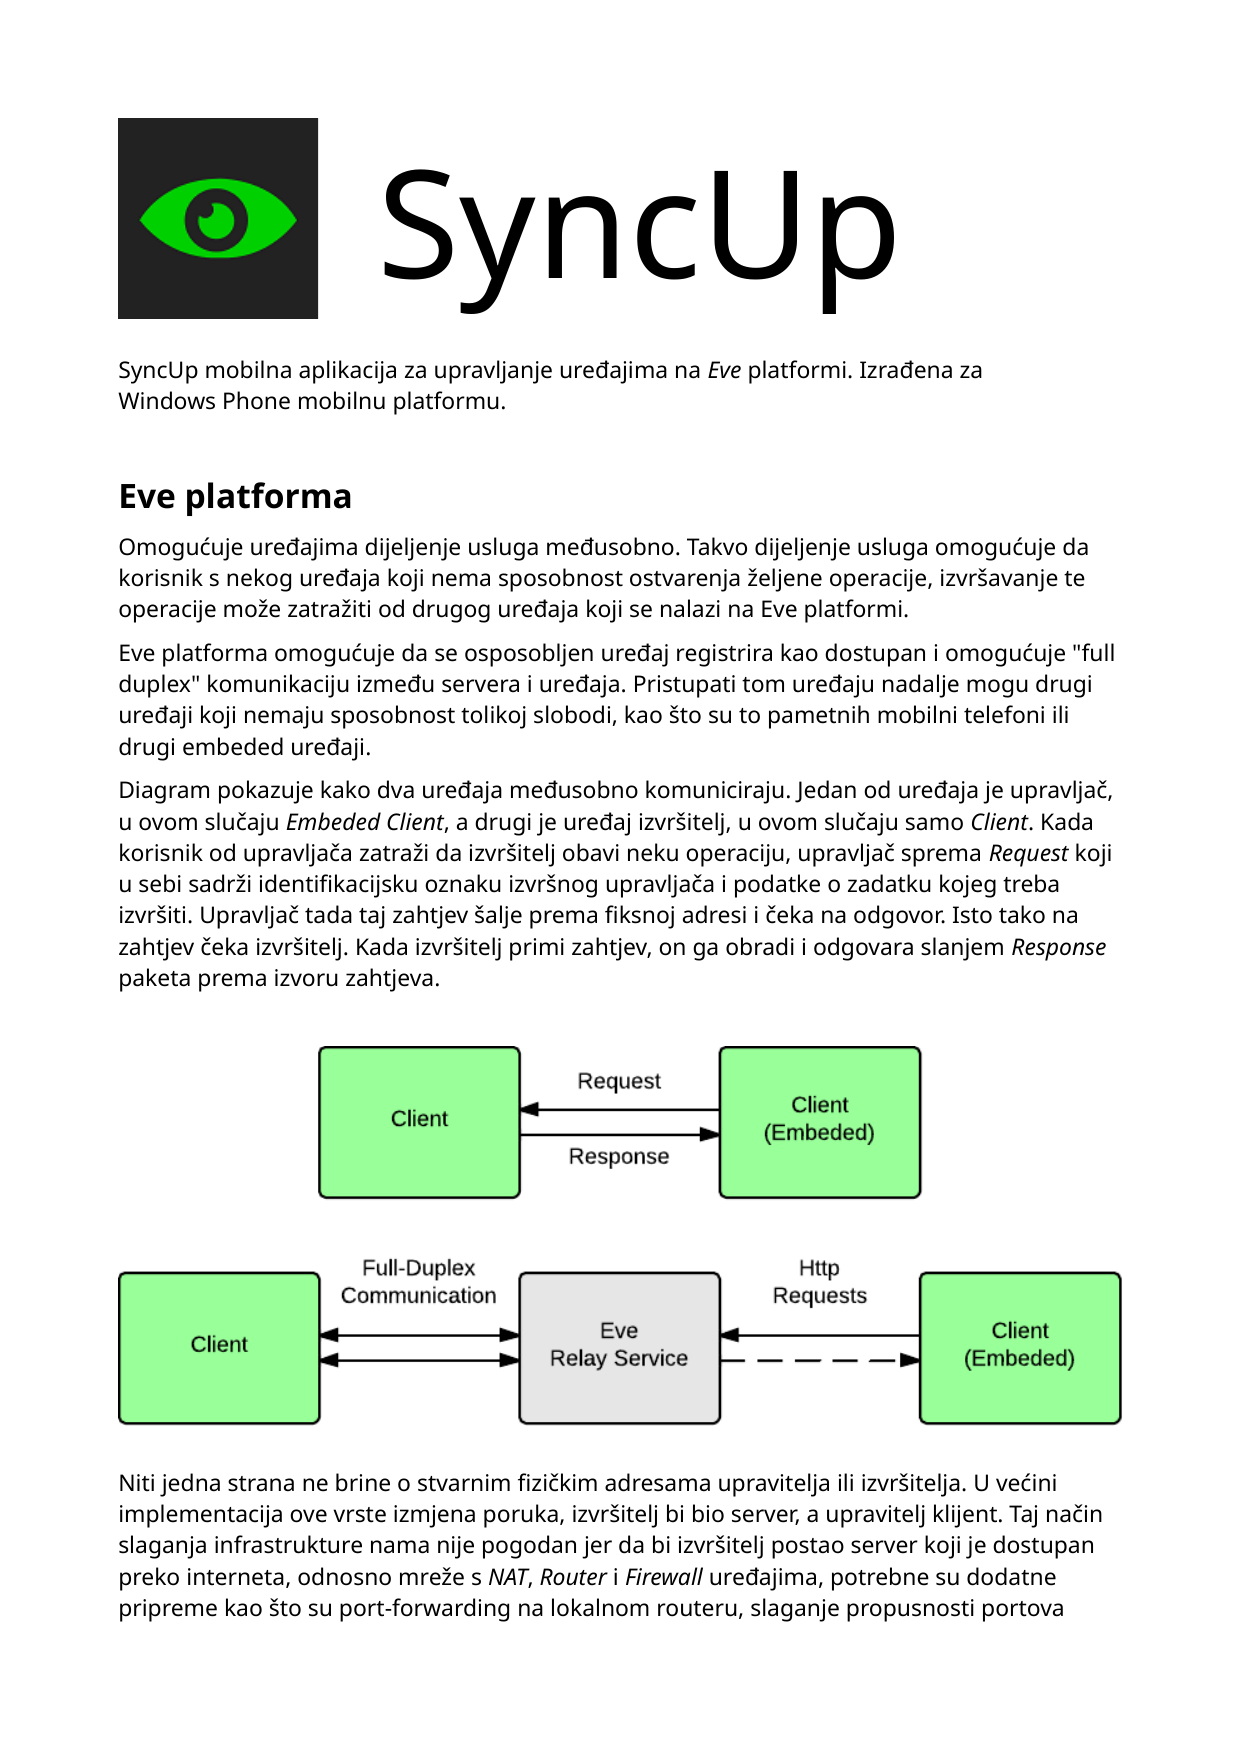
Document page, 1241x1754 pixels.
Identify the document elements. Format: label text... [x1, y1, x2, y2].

text SyncUp [118, 118, 1122, 322]
text SyncUp mobilna aplikacija za upravljanje uređajima na Eve platformi. Izrađena za Windows Phone mobilnu platformu. [118, 354, 1122, 416]
subtitle Eve platforma [118, 472, 1122, 518]
text Diagram pokazuje kako dva uređaja međusobno komuniciraju. Jedan od uređaja je upravljač, u ovom slučaju Embeded Client, a drugi je uređaj izvršitelj, u ovom slučaju samo Client. Kada korisnik od upravljača zatraži da izvršitelj obavi neku operaciju, upravljač sprema Request koji u sebi sadrži identifikacijsku oznaku izvršnog upravljača i podatke o zadatku kojeg treba izvršiti. Upravljač tada taj zahtjev šalje prema fiksnoj adresi i čeka na odgovor. Isto tako na zahtjev čeka izvršitelj. Kada izvršitelj primi zahtjev, on ga obradi i odgovara slanjem Response paketa prema izvoru zahtjeva. [118, 774, 1122, 993]
text Omogućuje uređajima dijeljenje usluga međusobno. Takvo dijeljenje usluga omogućuje da korisnik s nekog uređaja koji nema sposobnost ostvarenja željene operacije, izvršavanje te operacije može zatražiti od drugog uređaja koji se nalazi na Eve platformi. [118, 531, 1122, 624]
text Eve platforma omogućuje da se osposobljen uređaj registrira kao dostupan i omogućuje "full duplex" komunikaciju između servera i uređaja. Pristupati tom uređaju nadalje mogu drugi uređaji koji nemaju sposobnost tolikoj slobodi, kao što su to pametnih mobilni telefoni ili drugi embeded uređaji. [118, 637, 1122, 762]
picture [118, 118, 319, 319]
picture [118, 1046, 1123, 1426]
text Niti jedna strana ne brine o stvarnim fizičkim adresama upravitelja ili izvršitelja. U većini implementacija ove vrste izmjena poruka, izvršitelj bi bio server, a upravitelj klijent. Taj način slaganja infrastrukture nama nije pogodan jer da bi izvršitelj postao server koji je dostupan preko interneta, odnosno mreže s NAT, Router i Firewall uređajima, potrebne su dodatne pripreme kao što su port-forwarding na lokalnom routeru, slaganje propusnosti portova [118, 1467, 1122, 1623]
